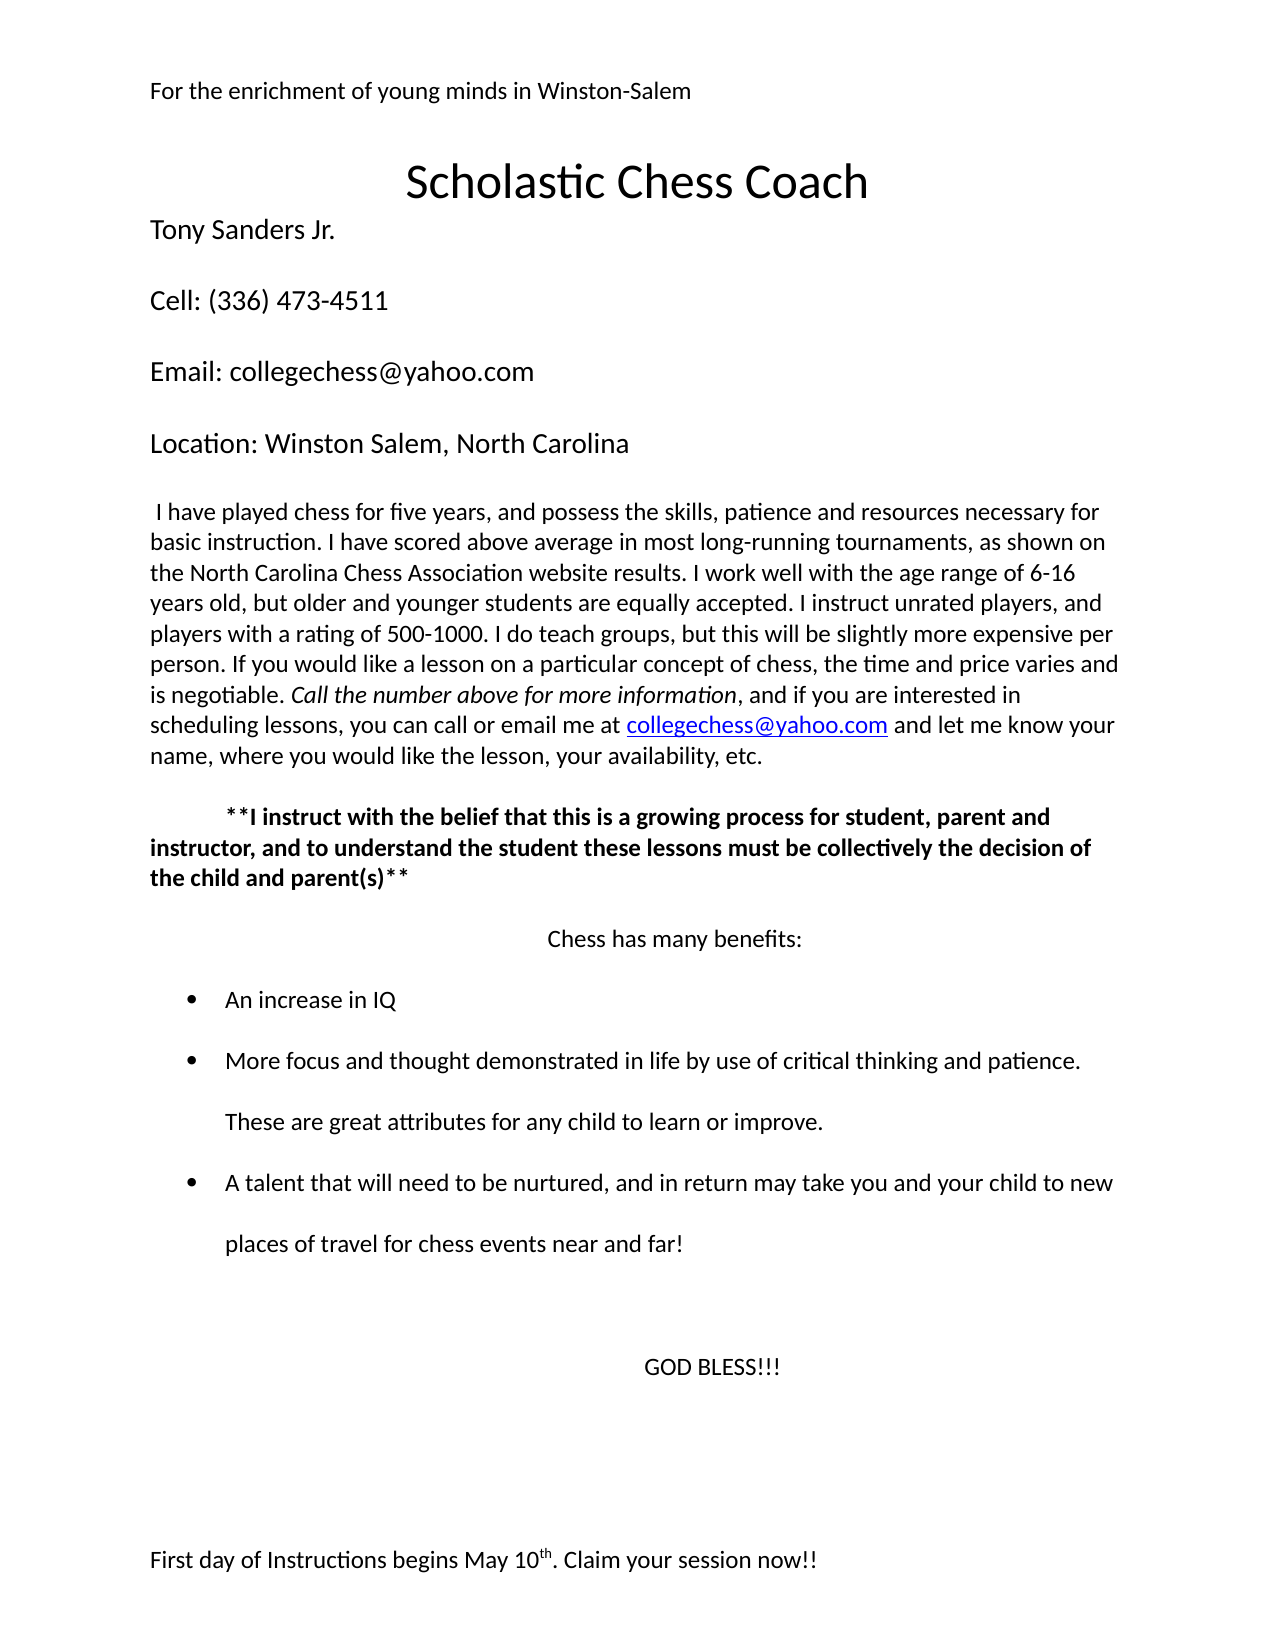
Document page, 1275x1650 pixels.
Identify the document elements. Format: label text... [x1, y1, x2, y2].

list An increase in IQ [187, 984, 1125, 1015]
text **I instruct with the belief that this is a growing process for student, parent and instructor, and to understand the student these lessons must be collectively the decision of the child and parent(s)** [150, 801, 1125, 893]
text I have played chess for five years, and possess the skills, patience and resources necessary for basic instruction. I have scored above average in most long-running tournaments, as shown on the North Carolina Chess Association website results. I work well with the age range of 6-16 years old, but older and younger students are equally accepted. I instruct unrated players, and players with a rating of 500-1000. I do teach groups, but this will be slightly more expensive per person. If you would like a lesson on a particular concept of chess, the time and price varies and is negotiable. Call the number above for more information, and if you are interested in scheduling lessons, you can call or email me at collegechess@yahoo.com and let me know your name, where you would like the lesson, your availability, etc. [150, 496, 1125, 771]
text Chess has many benefits: [150, 923, 1125, 954]
text Tony Sanders Jr. [150, 211, 1125, 247]
list GOD BLESS!!! [300, 1351, 1125, 1381]
text Location: Winston Salem, North Carolina [150, 425, 1125, 460]
text Cell: (336) 473-4511 [150, 282, 1125, 318]
text Scholastic Chess Coach [150, 150, 1125, 211]
list More focus and thought demonstrated in life by use of critical thinking and patience. These are great attributes for any child to learn or improve. [187, 1045, 1125, 1137]
text Email: collegechess@yahoo.com [150, 353, 1125, 389]
list A talent that will need to be nurtured, and in return may take you and your child to new places of travel for chess events near and far! [187, 1167, 1125, 1259]
